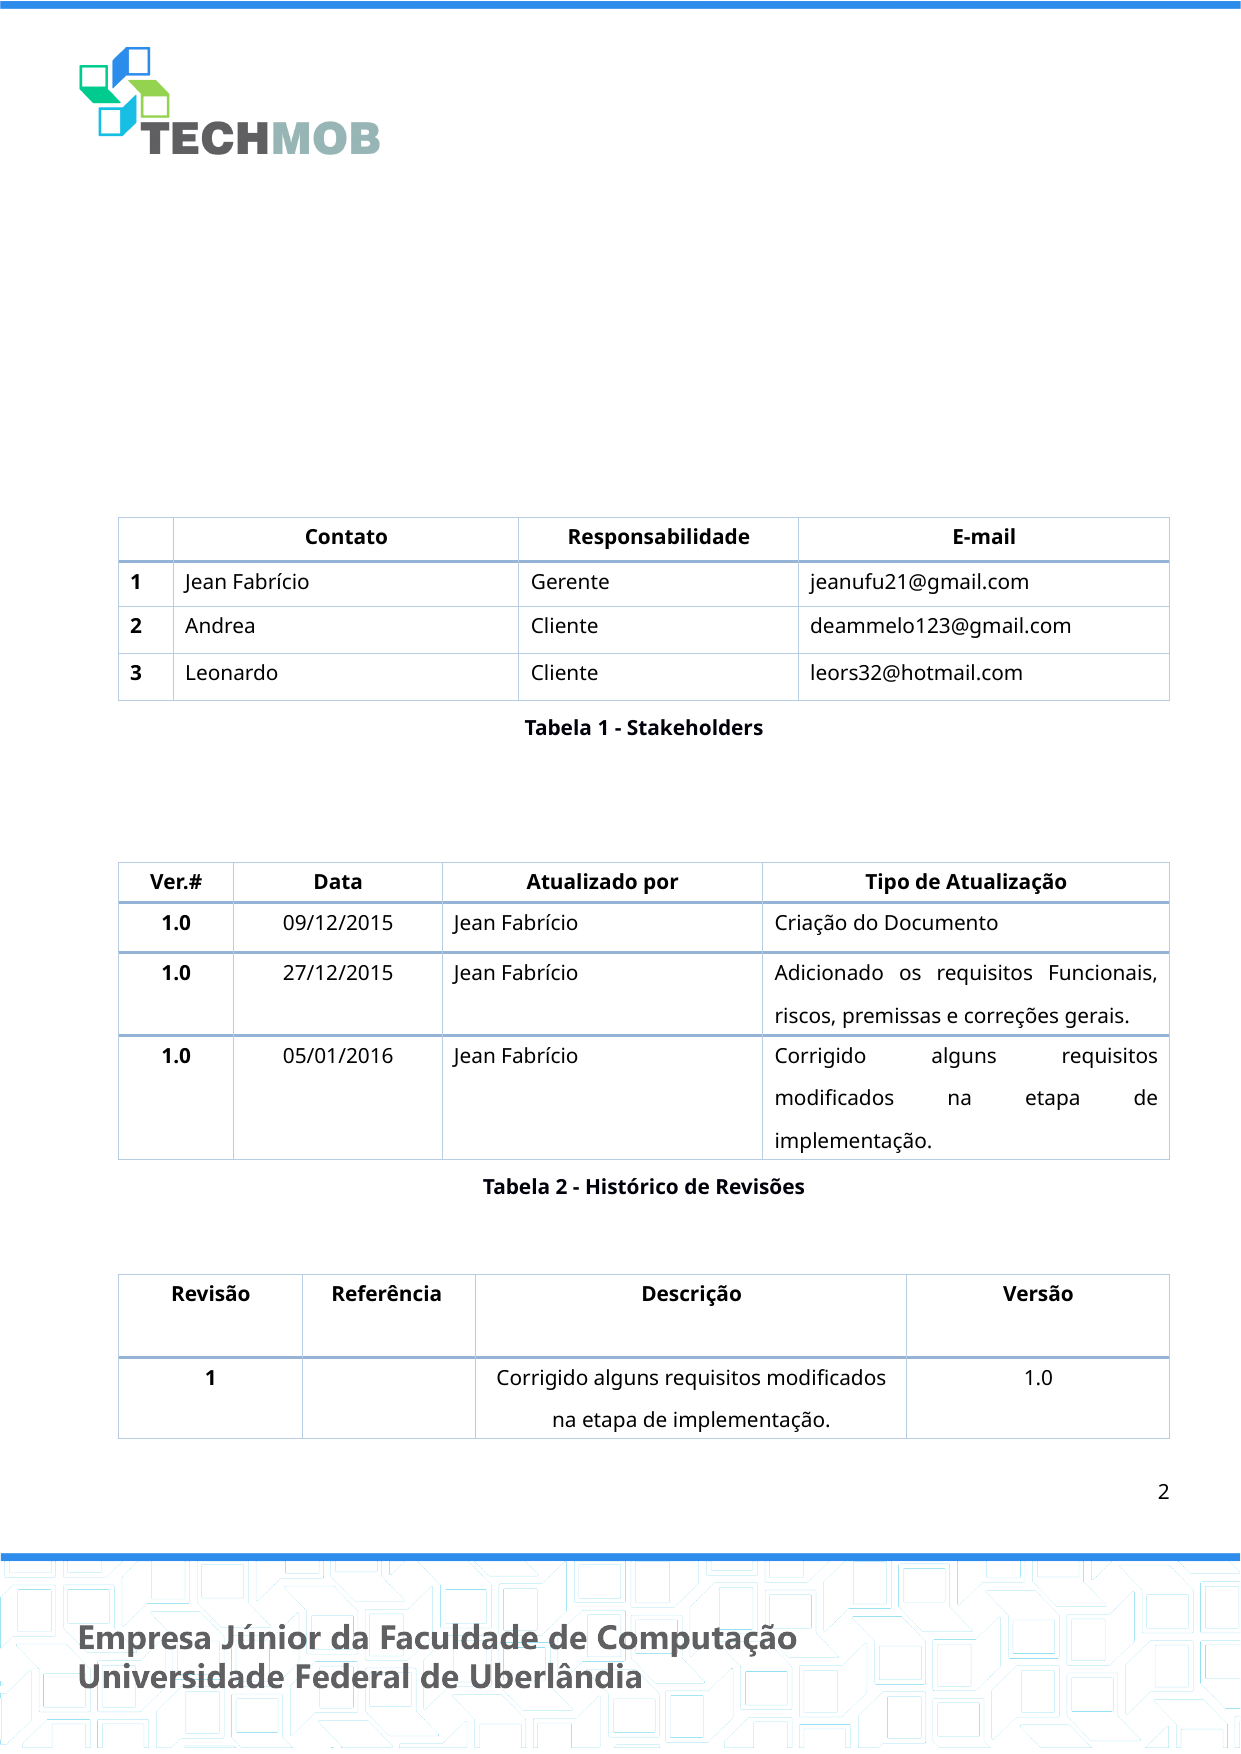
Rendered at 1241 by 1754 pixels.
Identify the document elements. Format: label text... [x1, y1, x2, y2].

table_cell Andrea [174, 607, 518, 653]
table_header Referência [303, 1275, 475, 1356]
table_header Contato [174, 518, 518, 559]
table_cell 27/12/2015 [234, 954, 442, 1034]
table_cell Jean Fabrício [443, 954, 762, 1034]
table_header Responsabilidade [519, 518, 798, 559]
table_header Data [234, 863, 442, 901]
table_header E-mail [799, 518, 1169, 559]
table_header Revisão [119, 1275, 302, 1356]
picture [0, 1553, 1241, 1748]
table_cell Jean Fabrício [443, 1037, 762, 1159]
table_cell Adicionado os requisitos Funcionais, riscos, premissas e correções gerais. [763, 954, 1169, 1034]
table_cell Criação do Documento [763, 904, 1169, 951]
table_cell 09/12/2015 [234, 904, 442, 951]
table_cell leors32@hotmail.com [799, 654, 1169, 699]
table_header Versão [907, 1275, 1169, 1356]
table_header Ver.# [119, 863, 233, 901]
text Tabela 1 - Stakeholders [118, 713, 1169, 742]
table_cell Cliente [519, 654, 798, 699]
table_cell 1.0 [907, 1359, 1169, 1438]
table_cell 3 [119, 654, 173, 699]
table_cell Jean Fabrício [174, 563, 518, 606]
table_cell Corrigido alguns requisitos modificados na etapa de implementação. [476, 1359, 906, 1438]
table_cell Jean Fabrício [443, 904, 762, 951]
table_cell Corrigido alguns requisitos modificados na etapa de implementação. [763, 1037, 1169, 1159]
table_cell Gerente [519, 563, 798, 606]
table_cell 1 [119, 563, 173, 606]
table_header Atualizado por [443, 863, 762, 901]
picture [0, 1, 1241, 155]
table_cell 1.0 [119, 954, 233, 1034]
table_header Tipo de Atualização [763, 863, 1169, 901]
table_cell 05/01/2016 [234, 1037, 442, 1159]
table_cell Leonardo [174, 654, 518, 699]
table_cell Cliente [519, 607, 798, 653]
table_header Descrição [476, 1275, 906, 1356]
table_cell 1.0 [119, 904, 233, 951]
table_cell 1 [119, 1359, 302, 1438]
table_cell deammelo123@gmail.com [799, 607, 1169, 653]
table_cell [303, 1359, 475, 1438]
table_cell 2 [119, 607, 173, 653]
table_cell 1.0 [119, 1037, 233, 1159]
table_cell jeanufu21@gmail.com [799, 563, 1169, 606]
text Tabela 2 - Histórico de Revisões [118, 1172, 1169, 1201]
table_header [119, 518, 173, 559]
